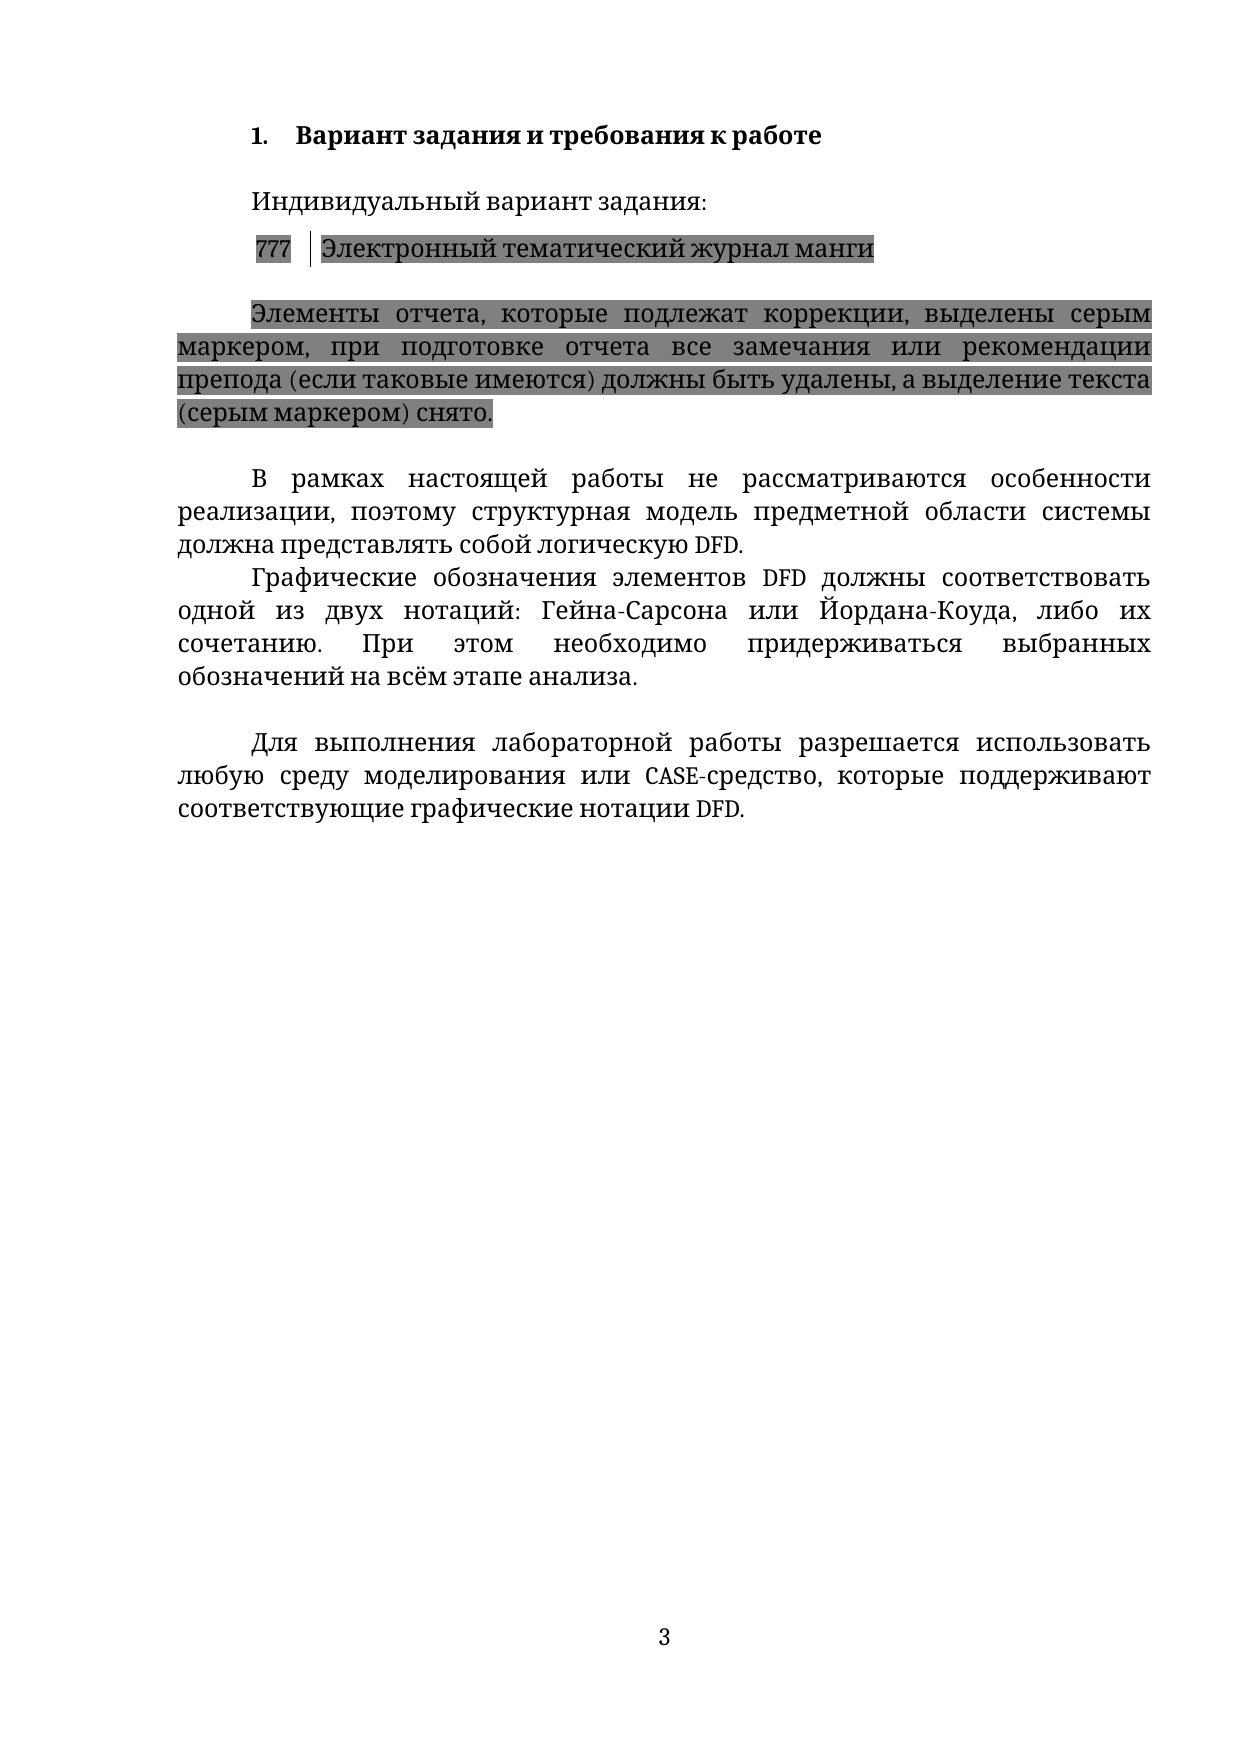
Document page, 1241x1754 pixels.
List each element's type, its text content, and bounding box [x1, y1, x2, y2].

text Индивидуальный вариант задания: [177, 188, 1152, 217]
table_header 777 [236, 231, 310, 267]
text Графические обозначения элементов DFD должны соответствовать одной из двух нотаций: Гейна-Сарсона или Йордана-Коуда, либо их сочетанию. При этом необходимо придерживаться выбранных обозначений на всём этапе анализа. [177, 564, 1152, 692]
text В рамках настоящей работы не рассматриваются особенности реализации, поэтому структурная модель предметной области системы должна представлять собой логическую DFD. [177, 465, 1152, 560]
text Элементы отчета, которые подлежат коррекции, выделены серым маркером, при подготовке отчета все замечания или рекомендации препода (если таковые имеются) должны быть удалены, а выделение текста (серым маркером) снято. [177, 300, 1152, 428]
table_header Электронный тематический журнал манги [311, 231, 1152, 267]
list Вариант задания и требования к работе [251, 122, 1152, 151]
text Для выполнения лабораторной работы разрешается использовать любую среду моделирования или CASE-средство, которые поддерживают соответствующие графические нотации DFD. [177, 729, 1152, 824]
